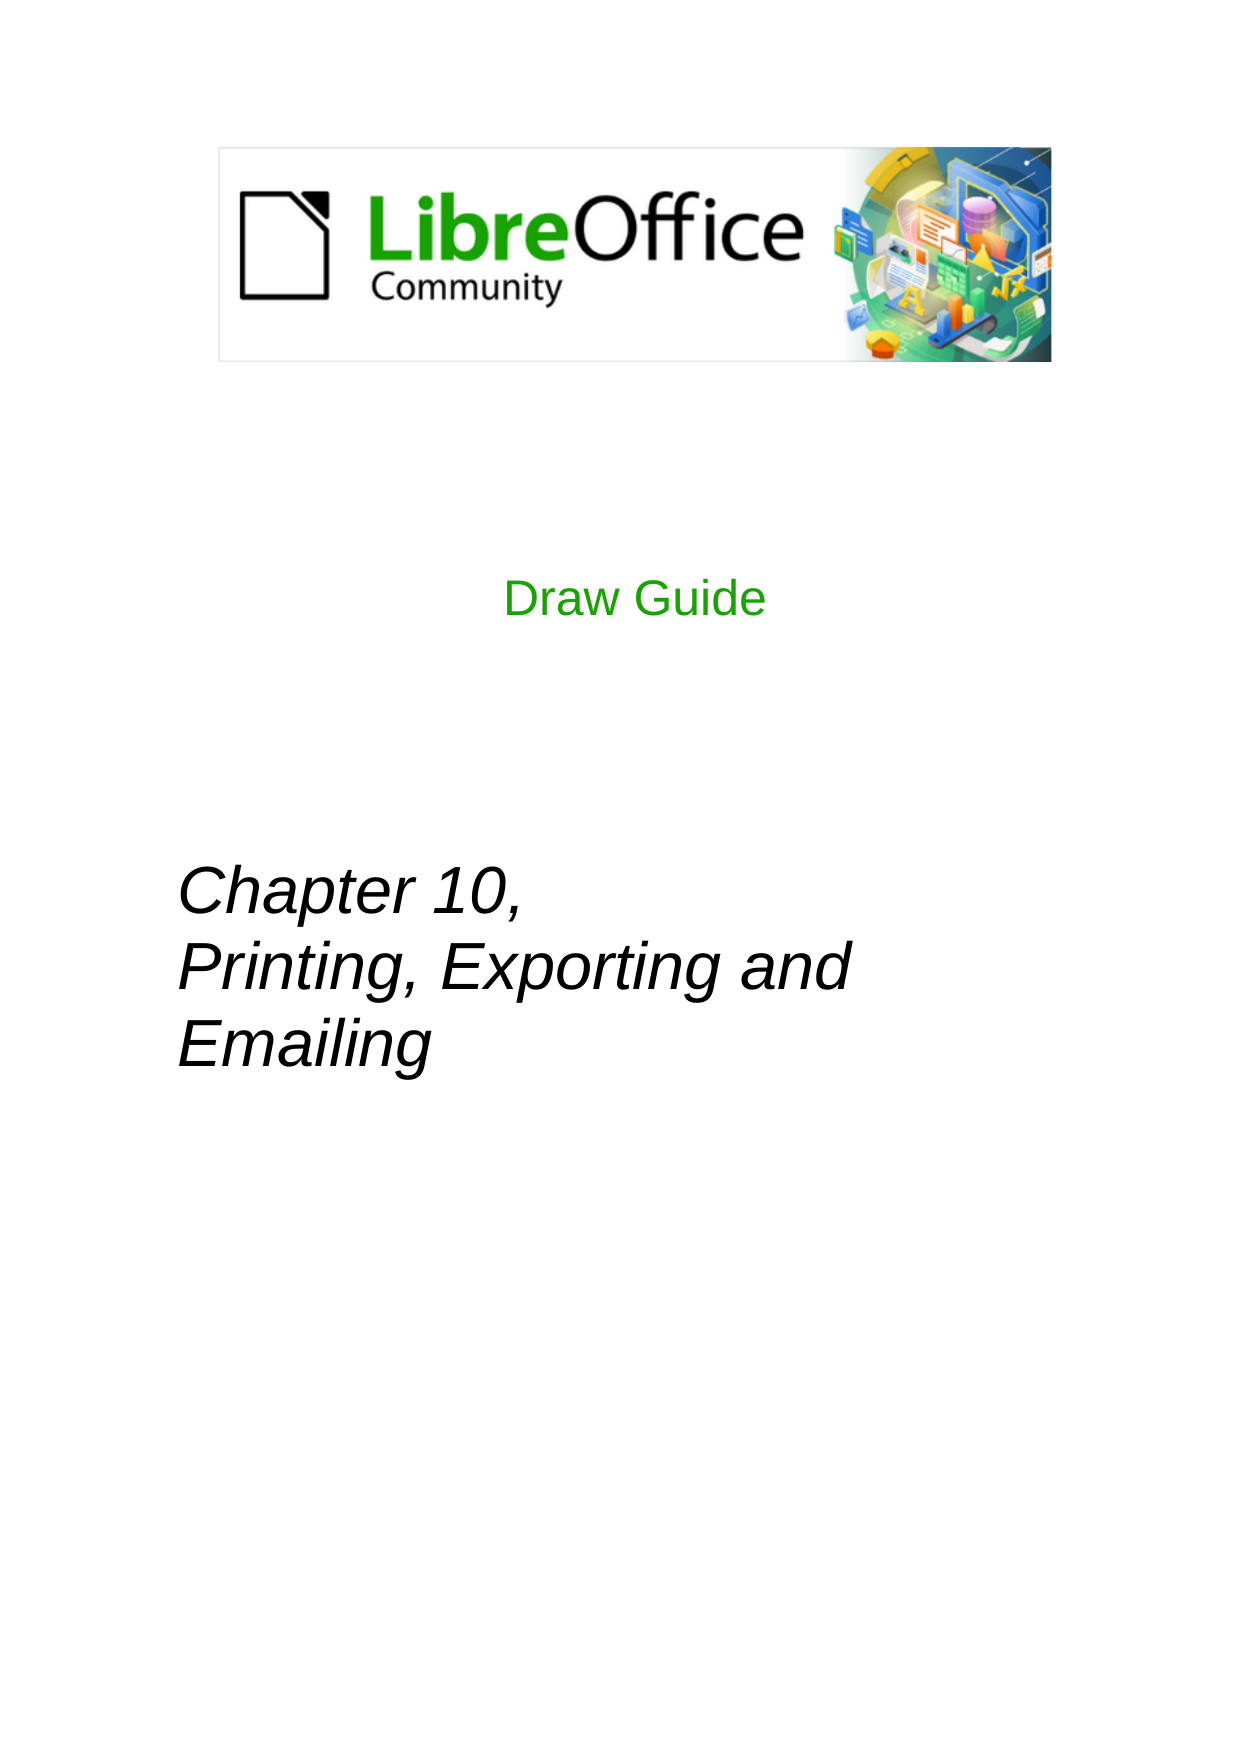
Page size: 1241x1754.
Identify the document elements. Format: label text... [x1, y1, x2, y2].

picture [218, 147, 1052, 362]
text Draw Guide [177, 568, 1093, 626]
title Chapter 10, Printing, Exporting and Emailing [177, 851, 1093, 1081]
